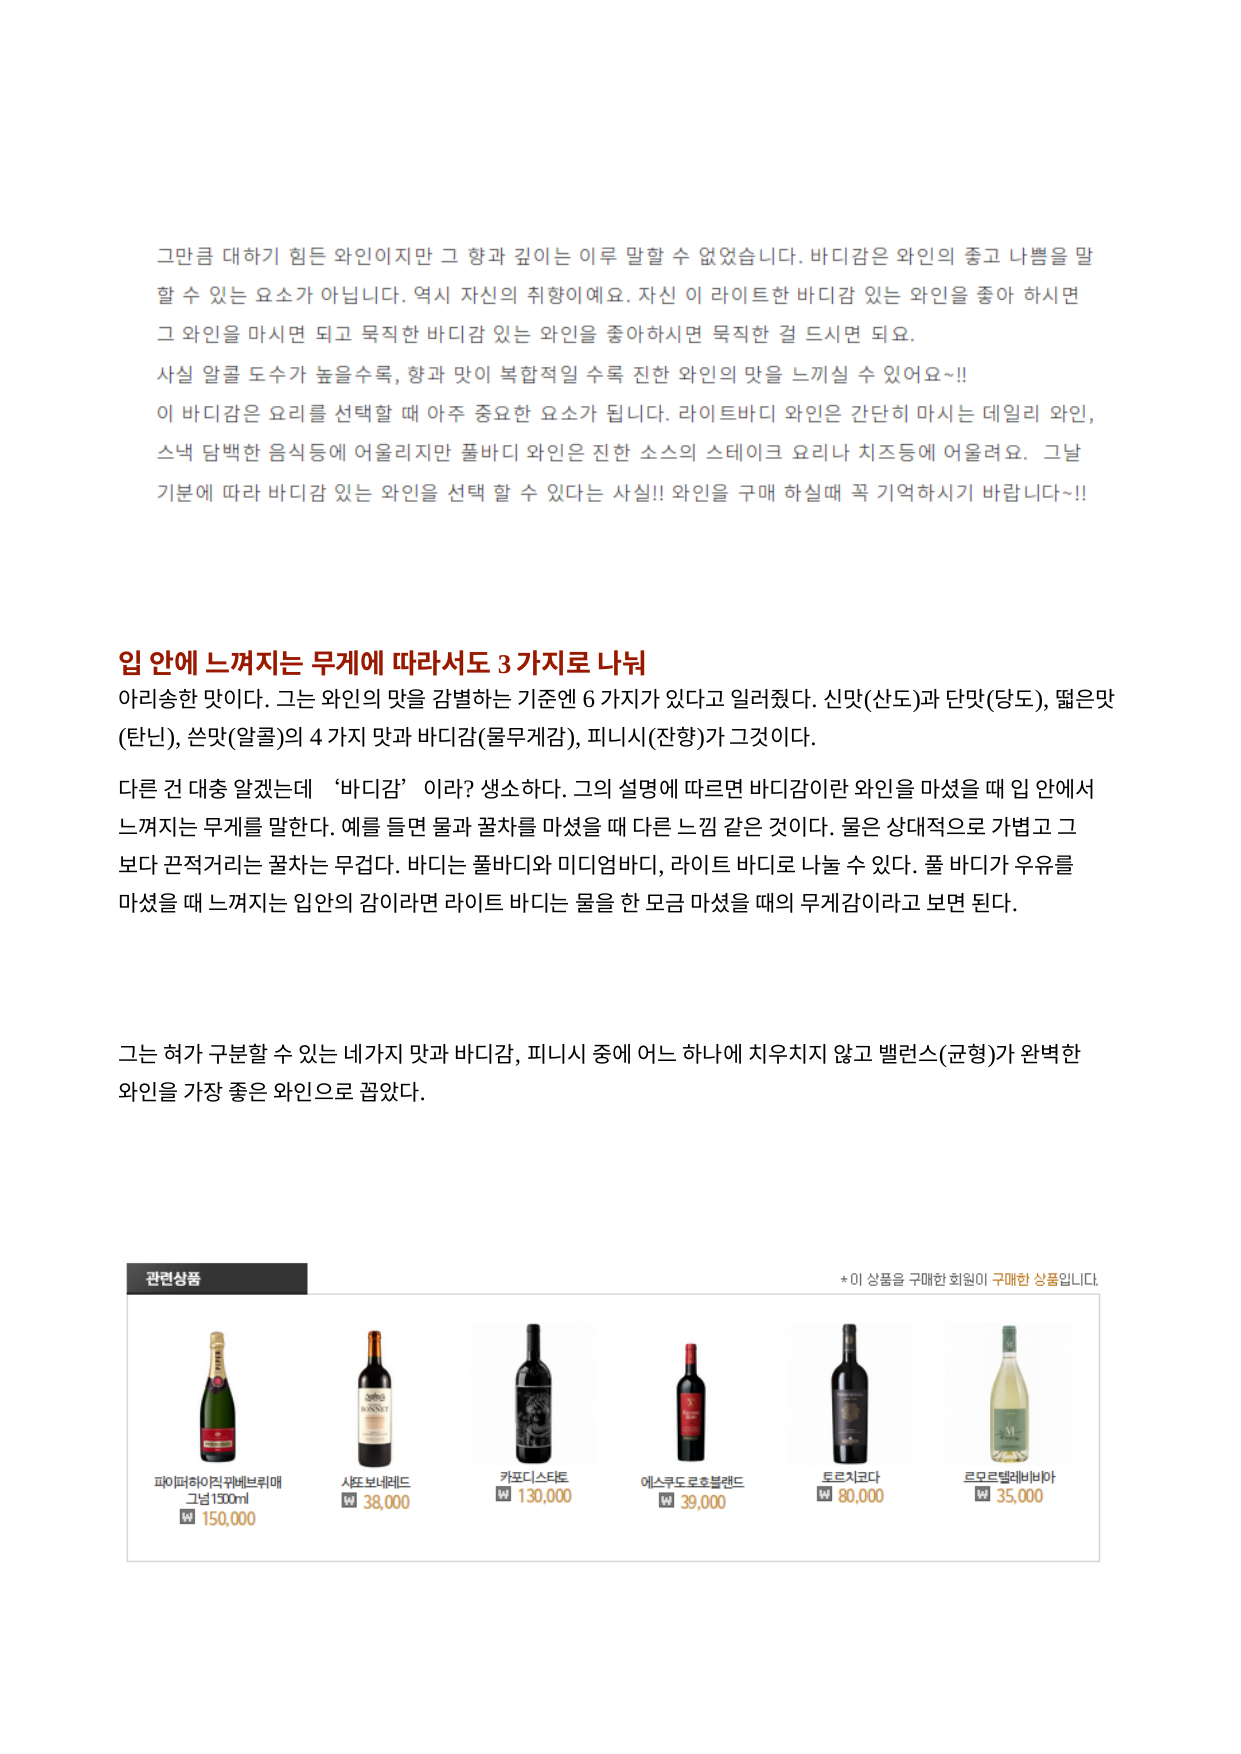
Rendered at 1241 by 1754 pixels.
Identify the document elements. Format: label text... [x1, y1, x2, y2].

text 다른 건 대충 알겠는데 ‘바디감’이라? 생소하다. 그의 설명에 따르면 바디감이란 와인을 마셨을 때 입 안에서 느껴지는 무게를 말한다. 예를 들면 물과 꿀차를 마셨을 때 다른 느낌 같은 것이다. 물은 상대적으로 가볍고 그 보다 끈적거리는 꿀차는 무겁다. 바디는 풀바디와 미디엄바디, 라이트 바디로 나눌 수 있다. 풀 바디가 우유를 마셨을 때 느껴지는 입안의 감이라면 라이트 바디는 물을 한 모금 마셨을 때의 무게감이라고 보면 된다. [118, 772, 1122, 918]
picture [118, 1248, 1123, 1585]
text 그는 혀가 구분할 수 있는 네가지 맛과 바디감, 피니시 중에 어느 하나에 치우치지 않고 밸런스(균형)가 완벽한 와인을 가장 좋은 와인으로 꼽았다. [118, 1037, 1122, 1106]
text 아리송한 맛이다. 그는 와인의 맛을 감별하는 기준엔 6가지가 있다고 일러줬다. 신맛(산도)과 단맛(당도), 떫은맛(탄닌), 쓴맛(알콜)의 4가지 맛과 바디감(물무게감), 피니시(잔향)가 그것이다. [118, 682, 1122, 751]
text 입 안에 느껴지는 무게에 따라서도 3가지로 나눠 [118, 642, 1122, 682]
picture [127, 241, 1132, 518]
